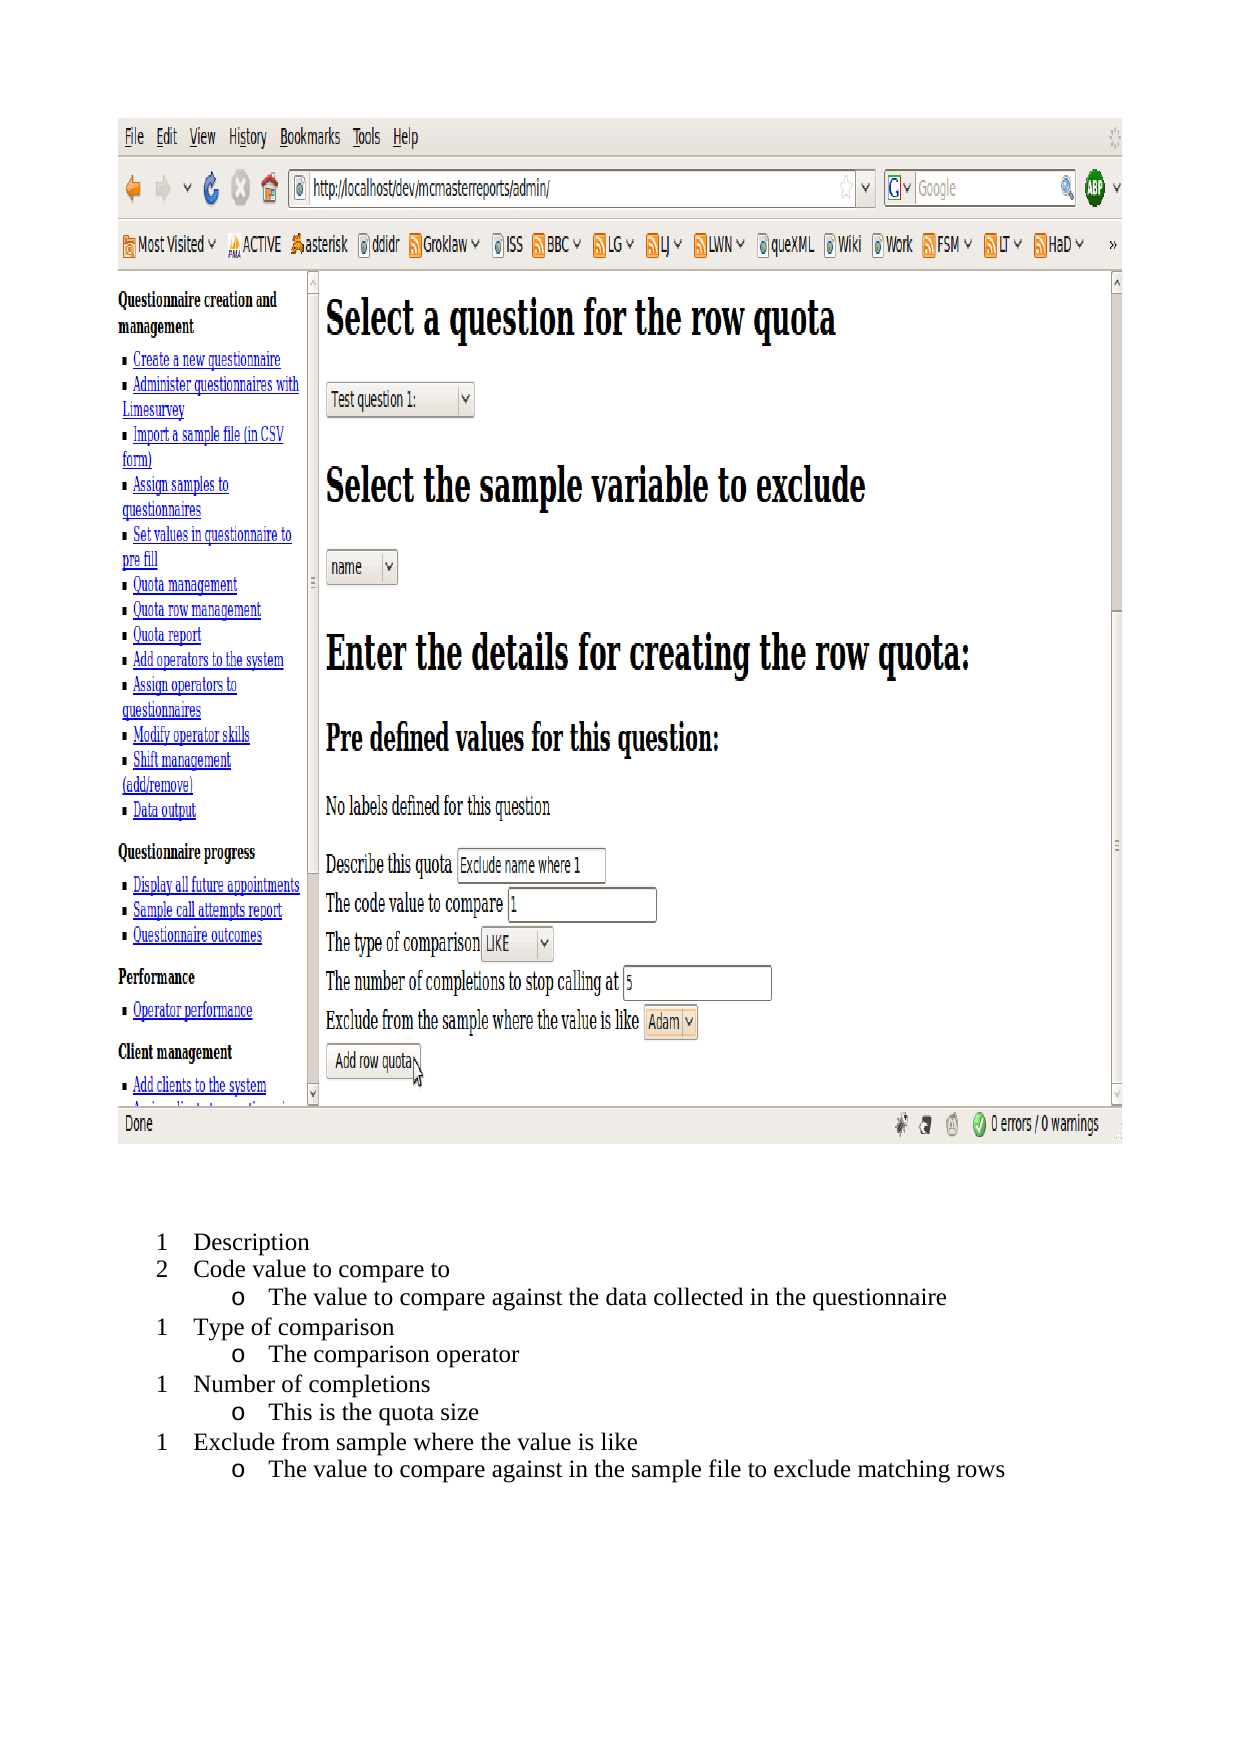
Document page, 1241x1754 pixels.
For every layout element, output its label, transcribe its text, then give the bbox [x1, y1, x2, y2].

list Description [156, 1228, 1122, 1255]
picture [118, 118, 1123, 1144]
list Type of comparison [156, 1313, 1122, 1341]
list Code value to compare to [156, 1255, 1122, 1283]
list The comparison operator [231, 1341, 1122, 1370]
list This is the quota size [231, 1398, 1122, 1428]
list Number of completions [156, 1370, 1122, 1398]
list The value to compare against the data collected in the questionnaire [231, 1283, 1122, 1313]
list The value to compare against in the sample file to exclude matching rows [231, 1456, 1122, 1568]
list Exclude from sample where the value is like [156, 1428, 1122, 1456]
